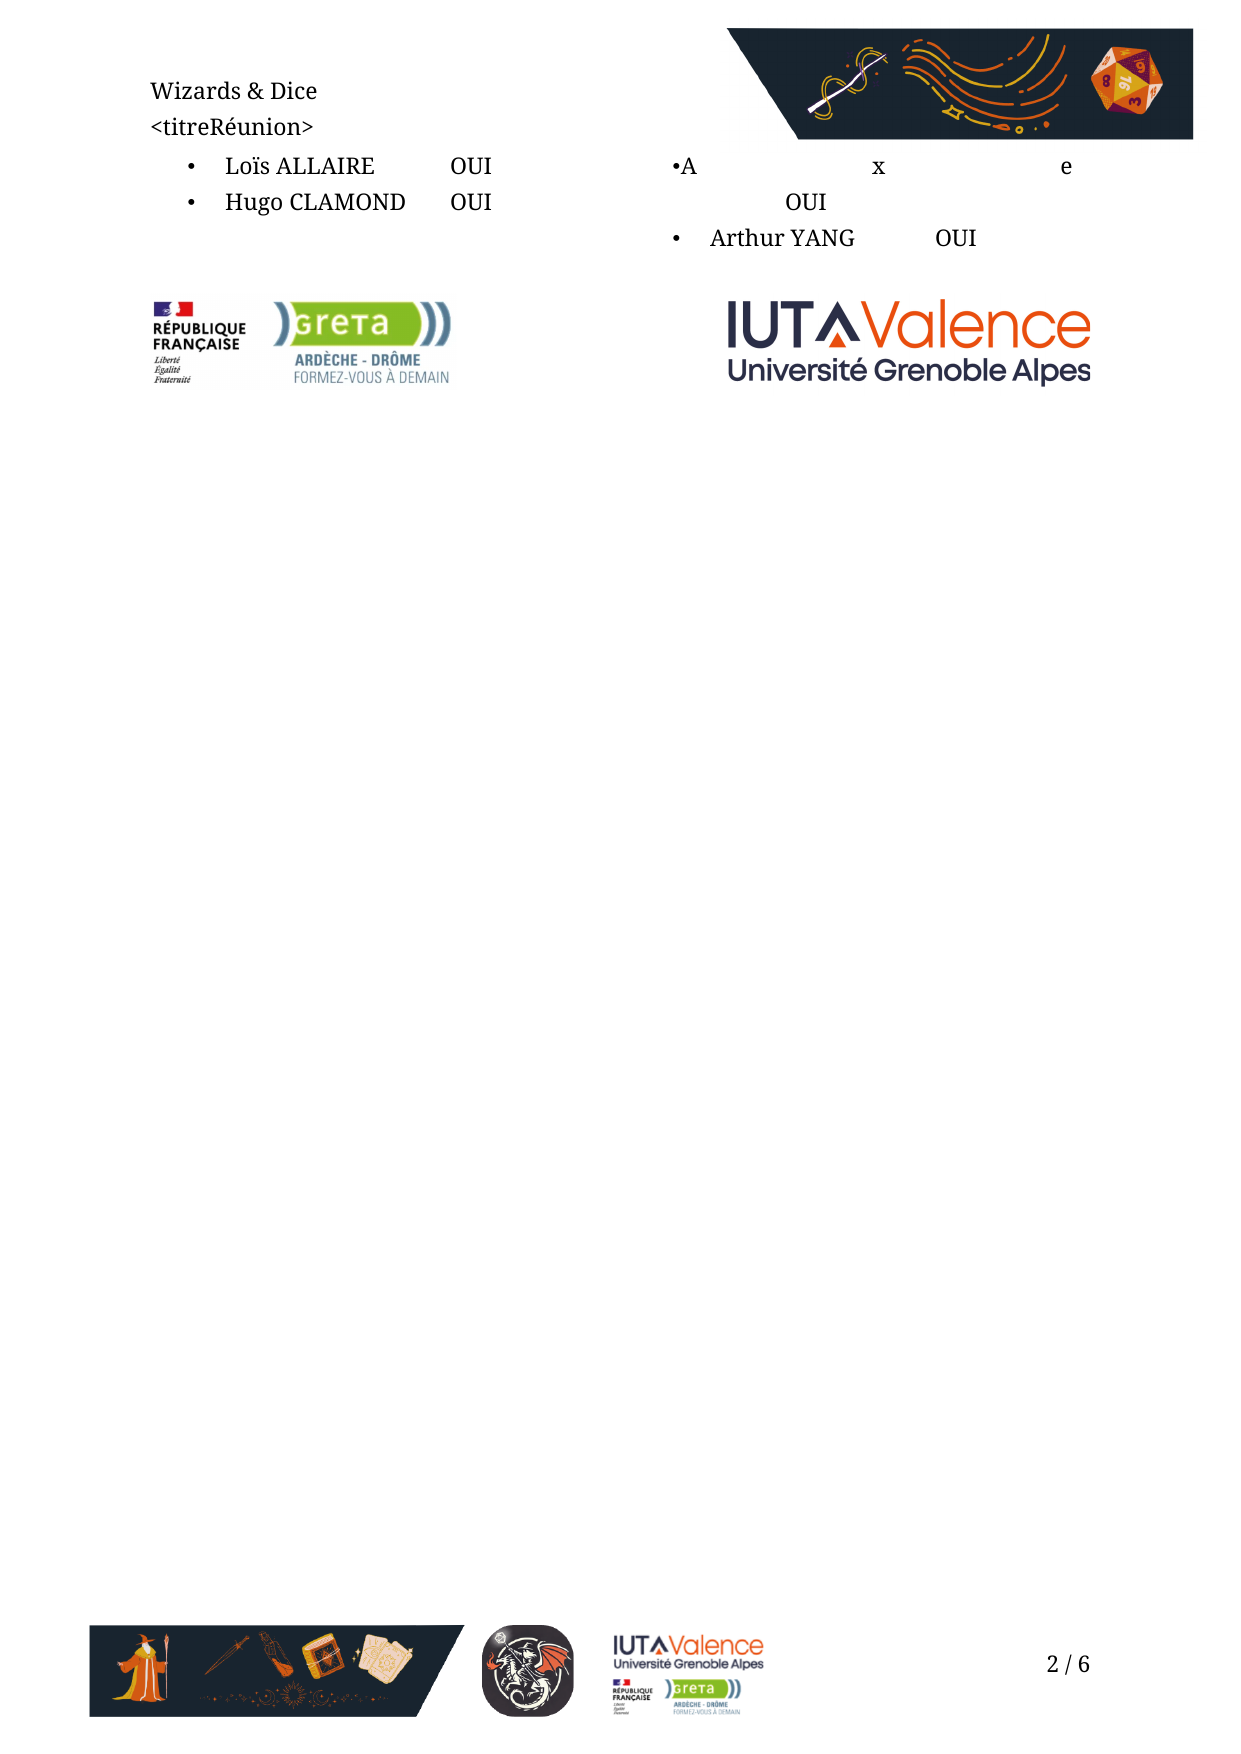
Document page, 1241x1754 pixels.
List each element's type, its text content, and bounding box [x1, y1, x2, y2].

picture [150, 293, 457, 390]
list Axel MOURILLON OUI [672, 150, 1090, 217]
list Loïs ALLAIRE OUI [187, 150, 605, 181]
picture [81, 1614, 788, 1726]
list Hugo CLAMOND OUI [187, 186, 605, 217]
picture [728, 293, 1091, 396]
picture [720, 18, 1208, 153]
list Arthur YANG OUI [672, 222, 1090, 253]
